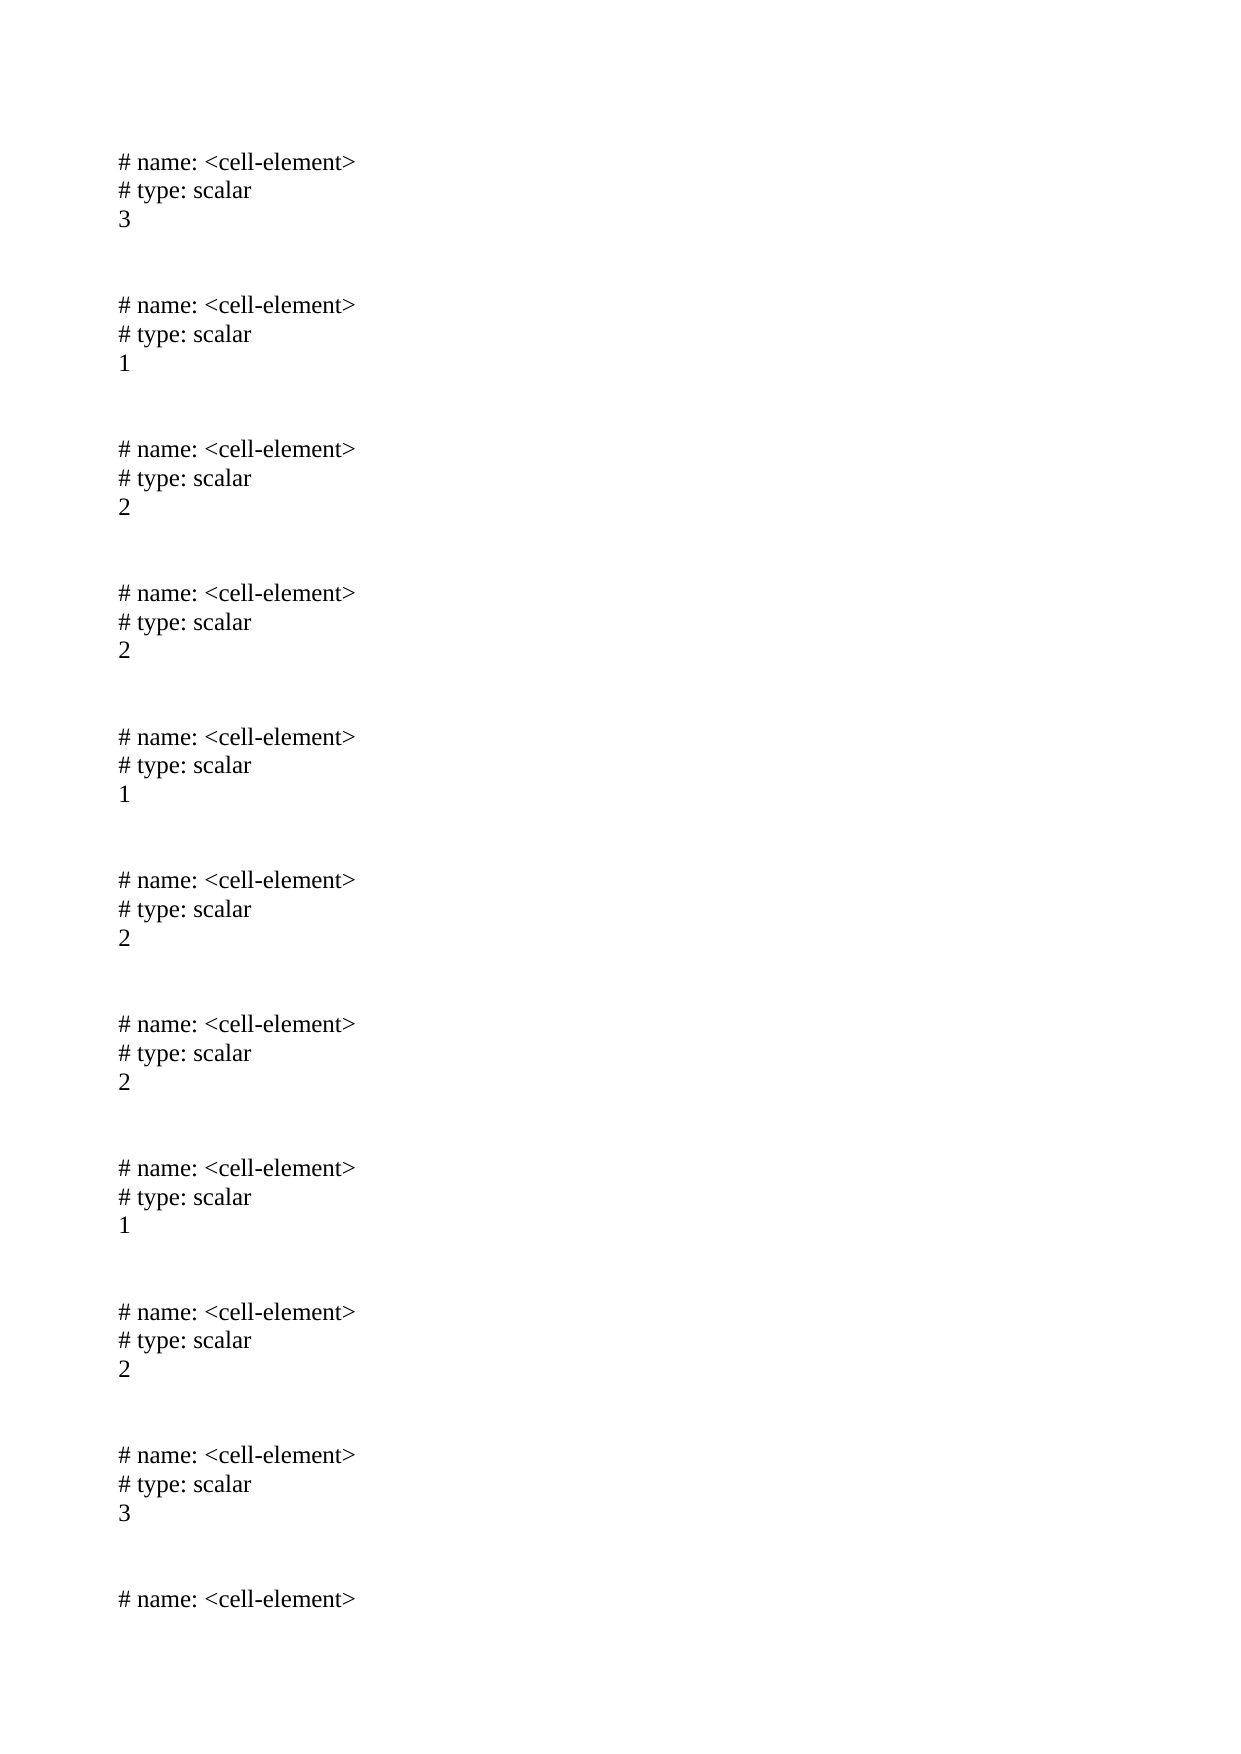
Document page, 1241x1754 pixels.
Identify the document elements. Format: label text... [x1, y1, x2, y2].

text 2 [118, 636, 1122, 664]
text # name: <cell-element> [118, 1584, 1122, 1613]
text # type: scalar [118, 1469, 1122, 1498]
text # type: scalar [118, 1326, 1122, 1354]
text 1 [118, 779, 1122, 808]
text 2 [118, 1067, 1122, 1096]
text # name: <cell-element> [118, 291, 1122, 319]
text 2 [118, 923, 1122, 952]
text 2 [118, 492, 1122, 521]
text # name: <cell-element> [118, 1441, 1122, 1469]
text # name: <cell-element> [118, 722, 1122, 751]
text # type: scalar [118, 607, 1122, 636]
text # type: scalar [118, 176, 1122, 204]
text 1 [118, 1211, 1122, 1239]
text # name: <cell-element> [118, 578, 1122, 607]
text 2 [118, 1354, 1122, 1383]
text # type: scalar [118, 894, 1122, 923]
text # name: <cell-element> [118, 1297, 1122, 1326]
text 1 [118, 348, 1122, 377]
text # type: scalar [118, 1038, 1122, 1067]
text # type: scalar [118, 751, 1122, 779]
text # type: scalar [118, 319, 1122, 348]
text # type: scalar [118, 463, 1122, 492]
text # name: <cell-element> [118, 434, 1122, 463]
text # name: <cell-element> [118, 147, 1122, 176]
text 3 [118, 204, 1122, 233]
text # name: <cell-element> [118, 1009, 1122, 1038]
text 3 [118, 1498, 1122, 1527]
text # type: scalar [118, 1182, 1122, 1211]
text # name: <cell-element> [118, 1153, 1122, 1182]
text # name: <cell-element> [118, 866, 1122, 894]
